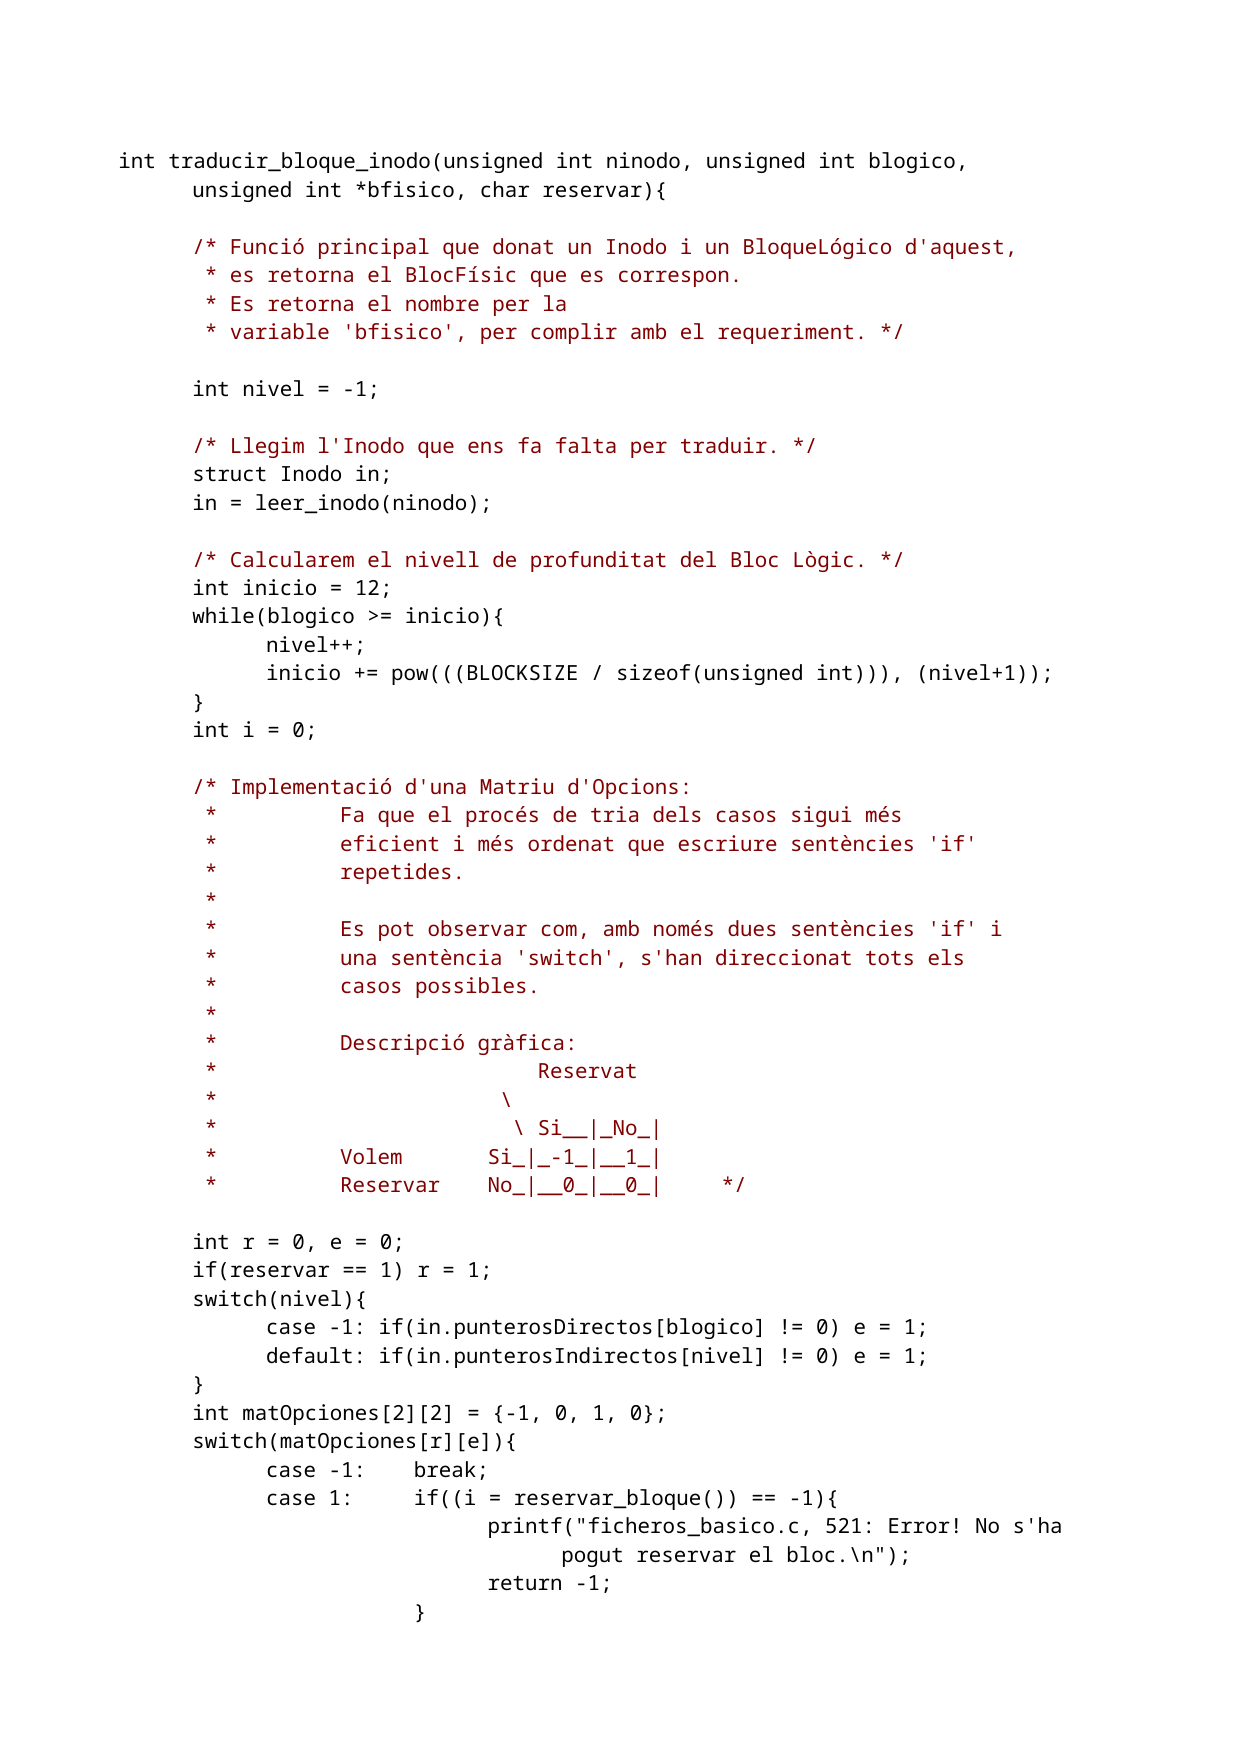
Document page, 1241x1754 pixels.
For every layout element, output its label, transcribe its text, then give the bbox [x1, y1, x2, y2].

text } [118, 687, 1122, 715]
text * variable 'bfisico', per complir amb el requeriment. */ [118, 317, 1122, 346]
text /* Calcularem el nivell de profunditat del Bloc Lògic. */ [118, 545, 1122, 573]
text * casos possibles. [118, 971, 1122, 1000]
text } [118, 1369, 1122, 1398]
text case -1: if(in.punterosDirectos[blogico] != 0) e = 1; [118, 1312, 1122, 1341]
text case -1: break; [118, 1455, 1122, 1483]
text while(blogico >= inicio){ [118, 602, 1122, 630]
text case 1: if((i = reservar_bloque()) == -1){ [118, 1483, 1122, 1512]
text in = leer_inodo(ninodo); [118, 488, 1122, 516]
text inicio += pow(((BLOCKSIZE / sizeof(unsigned int))), (nivel+1)); [118, 658, 1122, 687]
text int matOpciones[2][2] = {-1, 0, 1, 0}; [118, 1398, 1122, 1426]
text } [118, 1597, 1122, 1625]
text * \ [118, 1085, 1122, 1113]
text * Fa que el procés de tria dels casos sigui més [118, 801, 1122, 829]
text * Descripció gràfica: [118, 1028, 1122, 1057]
text int i = 0; [118, 715, 1122, 744]
text * [118, 886, 1122, 914]
text * una sentència 'switch', s'han direccionat tots els [118, 943, 1122, 971]
text * \ Si__|_No_| [118, 1113, 1122, 1142]
text struct Inodo in; [118, 459, 1122, 488]
text * Es pot observar com, amb només dues sentències 'if' i [118, 914, 1122, 943]
text switch(matOpciones[r][e]){ [118, 1426, 1122, 1455]
text * eficient i més ordenat que escriure sentències 'if' [118, 829, 1122, 857]
text * Reservar No_|__0_|__0_| */ [118, 1170, 1122, 1199]
text printf("ficheros_basico.c, 521: Error! No s'ha pogut reservar el bloc.\n"); [118, 1512, 1122, 1568]
text int traducir_bloque_inodo(unsigned int ninodo, unsigned int blogico, [118, 147, 1122, 175]
text if(reservar == 1) r = 1; [118, 1256, 1122, 1284]
text int nivel = -1; [118, 374, 1122, 402]
text /* Implementació d'una Matriu d'Opcions: [118, 772, 1122, 801]
text * repetides. [118, 857, 1122, 886]
text int r = 0, e = 0; [118, 1227, 1122, 1256]
text /* Llegim l'Inodo que ens fa falta per traduir. */ [118, 431, 1122, 459]
text * Volem Si_|_-1_|__1_| [118, 1142, 1122, 1170]
text unsigned int *bfisico, char reservar){ [118, 175, 1122, 203]
text default: if(in.punterosIndirectos[nivel] != 0) e = 1; [118, 1341, 1122, 1369]
text * [118, 1000, 1122, 1028]
text /* Funció principal que donat un Inodo i un BloqueLógico d'aquest, [118, 232, 1122, 260]
text return -1; [118, 1568, 1122, 1597]
text * Reservat [118, 1057, 1122, 1085]
text nivel++; [118, 630, 1122, 658]
text * es retorna el BlocFísic que es correspon. [118, 260, 1122, 289]
text switch(nivel){ [118, 1284, 1122, 1312]
text * Es retorna el nombre per la [118, 289, 1122, 317]
text int inicio = 12; [118, 573, 1122, 602]
